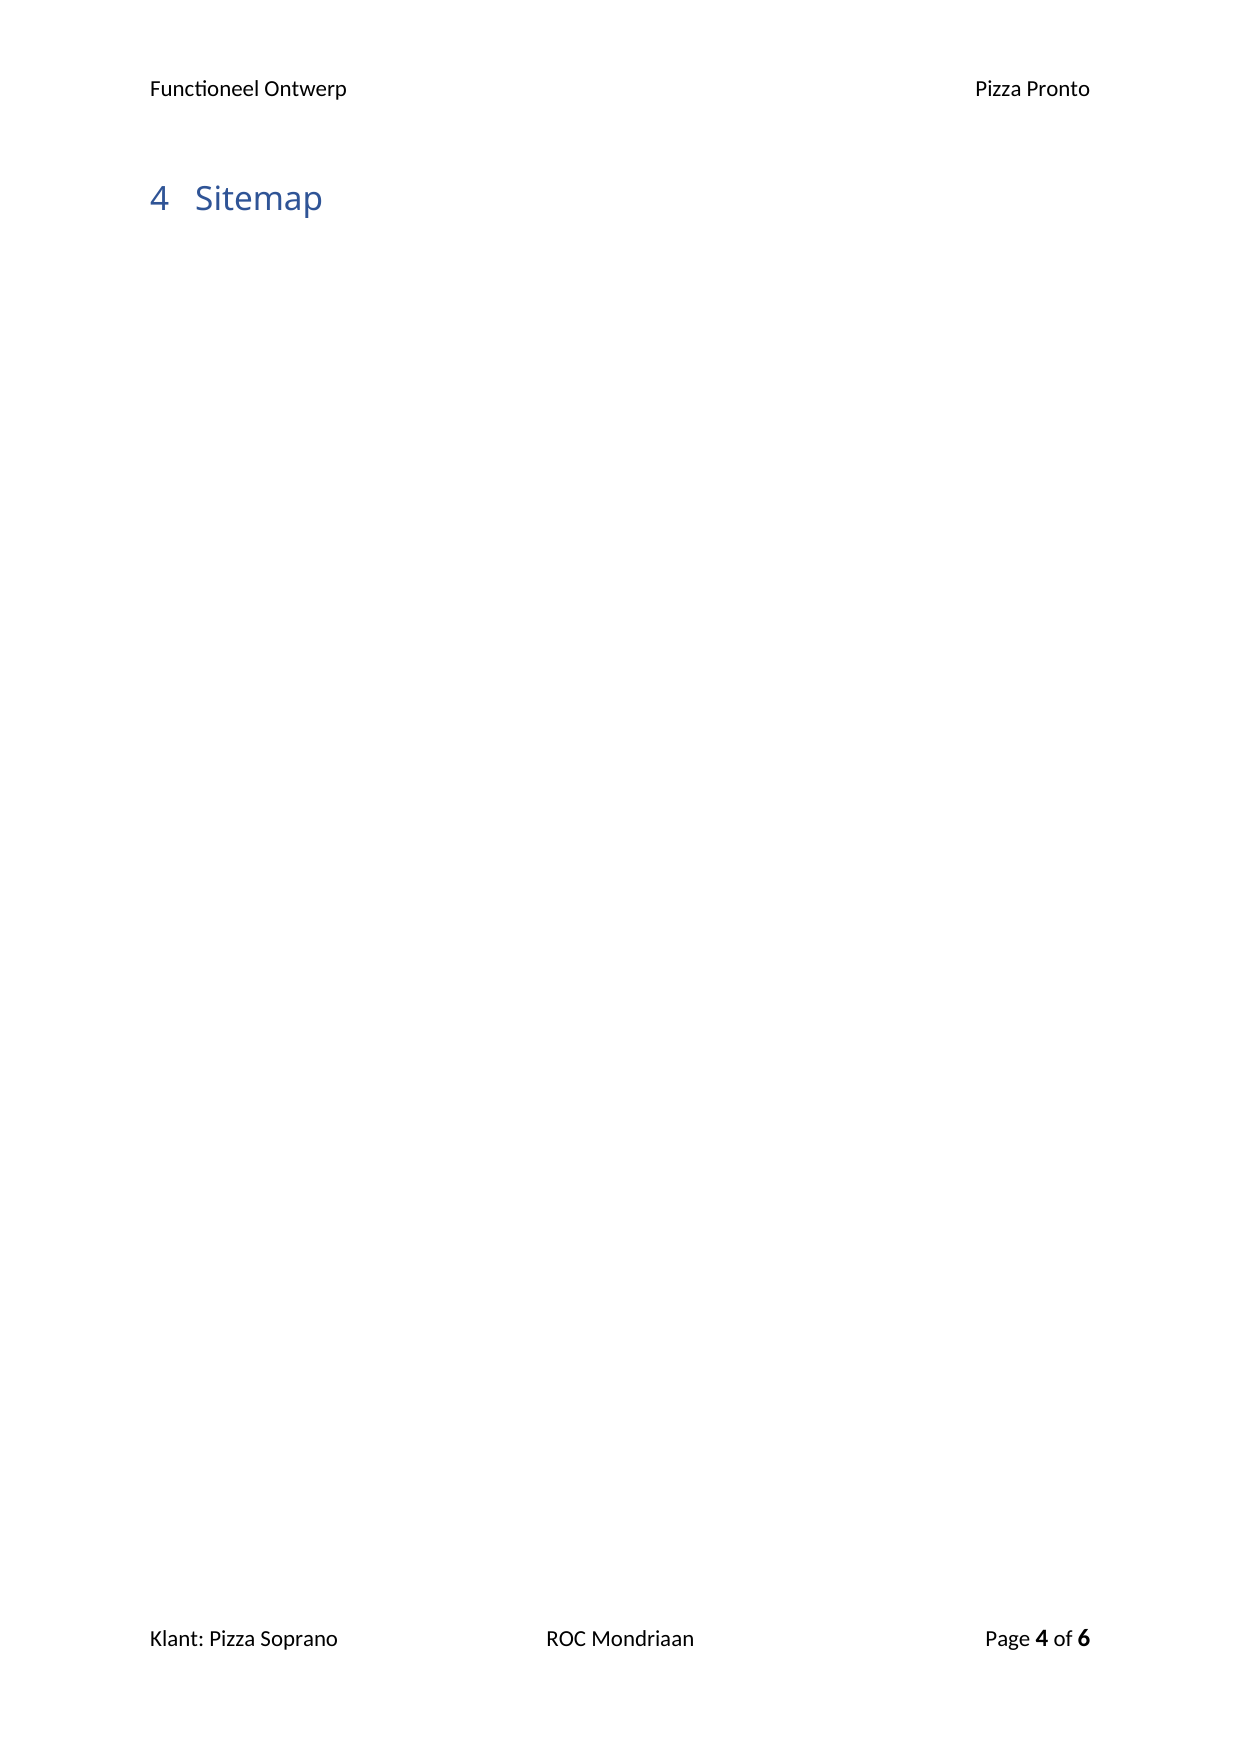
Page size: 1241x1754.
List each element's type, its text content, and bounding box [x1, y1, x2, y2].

subtitle Sitemap [150, 175, 1090, 220]
